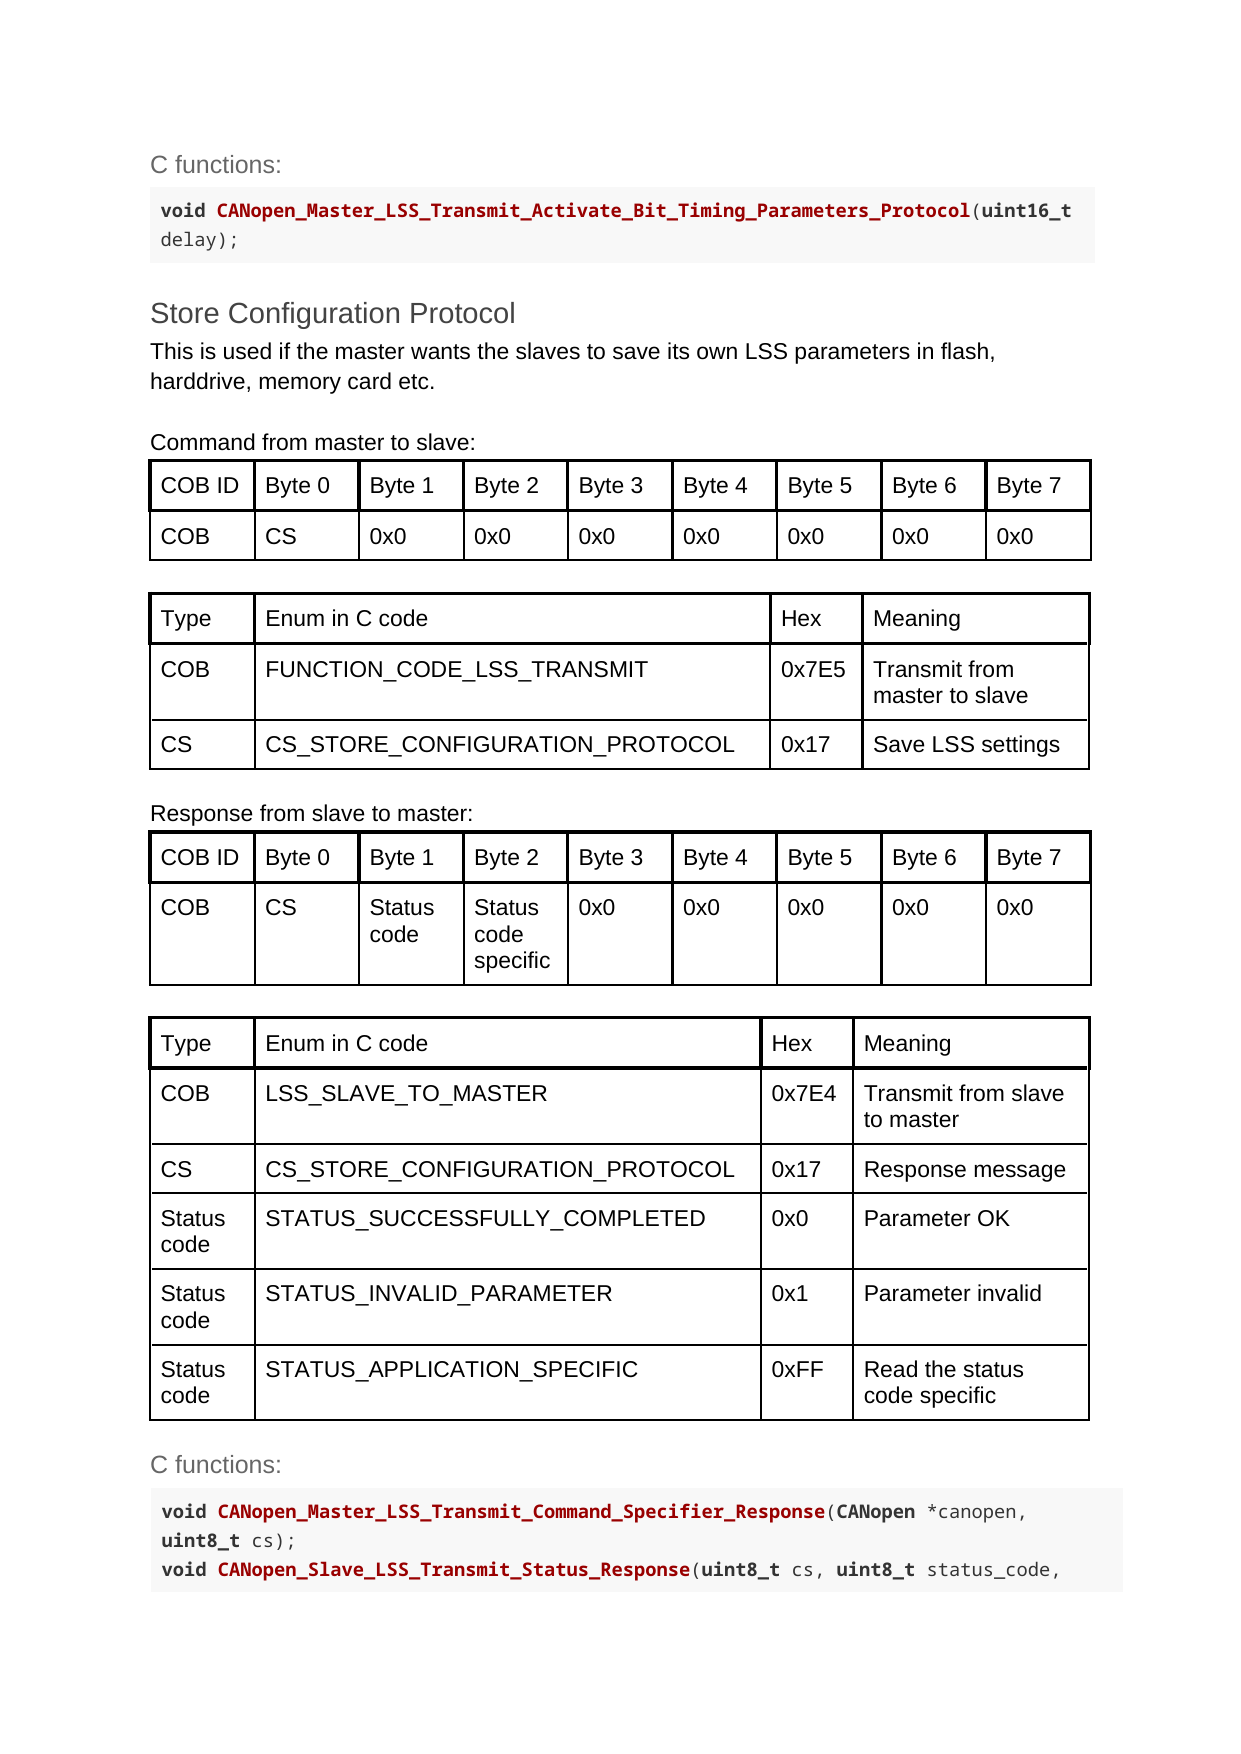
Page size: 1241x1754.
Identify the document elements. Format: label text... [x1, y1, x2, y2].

table_cell CS [256, 884, 358, 984]
table_cell COB [151, 1070, 254, 1143]
table_cell 0x1 [762, 1270, 852, 1343]
table_cell 0x0 [674, 884, 776, 984]
table_cell 0x17 [762, 1145, 852, 1192]
table_cell Transmit from slave to master [854, 1066, 1088, 1143]
table_cell Status code [360, 884, 463, 984]
table_header Byte 6 [883, 834, 984, 881]
table_cell 0x0 [569, 512, 671, 559]
table_cell 0x0 [883, 884, 985, 984]
table_cell Parameter OK [854, 1192, 1088, 1268]
table_cell 0x0 [465, 512, 567, 559]
table_header Meaning [855, 1019, 1088, 1066]
table_header COB ID [152, 834, 253, 881]
text Response from slave to master: [150, 800, 1090, 827]
table_cell 0x17 [771, 721, 861, 768]
table_cell LSS_SLAVE_TO_MASTER [256, 1070, 760, 1143]
table_cell Status code [151, 1268, 254, 1343]
table_cell COB [151, 645, 254, 719]
table_cell CS_STORE_CONFIGURATION_PROTOCOL [256, 1145, 760, 1192]
table_header Byte 4 [674, 462, 775, 509]
table_cell 0x7E4 [762, 1070, 852, 1143]
table_header Byte 1 [361, 462, 462, 509]
table_cell 0x0 [762, 1194, 852, 1268]
table_cell 0x0 [778, 884, 880, 984]
table_header Meaning [864, 595, 1088, 642]
table_cell 0x0 [987, 884, 1090, 984]
table_header Byte 0 [256, 834, 357, 881]
table_header Byte 5 [778, 834, 880, 881]
table_header Type [152, 595, 253, 642]
table_header Byte 1 [361, 834, 462, 881]
subtitle C functions: [150, 150, 1090, 179]
table_header Byte 6 [883, 462, 984, 509]
table_cell 0x0 [674, 512, 776, 559]
table_header COB ID [152, 462, 253, 509]
text This is used if the master wants the slaves to save its own LSS parameters in flash, harddrive, memory card etc. [150, 338, 1090, 394]
table_header Byte 2 [465, 462, 566, 509]
table_cell Transmit from master to slave [864, 642, 1088, 719]
table_cell CS [151, 1143, 254, 1192]
table_cell Parameter invalid [854, 1268, 1088, 1343]
table_cell 0x0 [883, 512, 985, 559]
subtitle C functions: [150, 1450, 1090, 1479]
table_cell 0x0 [360, 512, 463, 559]
table_cell STATUS_APPLICATION_SPECIFIC [256, 1346, 760, 1419]
table_header void CANopen_Master_LSS_Transmit_Activate_Bit_Timing_Parameters_Protocol(uint16_t delay); [150, 187, 1095, 263]
table_header void CANopen_Master_LSS_Transmit_Command_Specifier_Response(CANopen *canopen, uint8_t cs); void CANopen_Slave_LSS_Transmit_Status_Response(uint8_t cs, uint8_t status_code, [151, 1488, 1123, 1592]
table_cell 0x0 [778, 512, 880, 559]
table_cell 0x0 [987, 512, 1090, 559]
table_header Byte 7 [988, 462, 1089, 509]
table_cell Save LSS settings [864, 719, 1088, 768]
table_cell Response message [854, 1143, 1088, 1192]
table_cell COB [151, 884, 254, 984]
table_header Byte 3 [569, 834, 671, 881]
table_header Byte 0 [256, 462, 357, 509]
table_cell 0x0 [569, 884, 671, 984]
table_cell STATUS_INVALID_PARAMETER [256, 1270, 760, 1343]
subtitle Store Configuration Protocol [150, 296, 1090, 329]
table_cell Status code [151, 1344, 254, 1419]
table_cell STATUS_SUCCESSFULLY_COMPLETED [256, 1194, 760, 1268]
table_cell CS [256, 512, 358, 559]
table_cell 0xFF [762, 1346, 852, 1419]
table_header Type [152, 1019, 253, 1066]
table_header Enum in C code [256, 1019, 759, 1066]
text Command from master to slave: [150, 428, 1090, 455]
table_header Byte 2 [465, 834, 566, 881]
table_cell Status code [151, 1192, 254, 1268]
table_header Hex [772, 595, 861, 642]
table_cell COB [151, 512, 254, 559]
table_cell Status code specific [465, 884, 567, 984]
table_cell CS [151, 719, 254, 768]
table_header Enum in C code [256, 595, 769, 642]
table_header Byte 4 [674, 834, 775, 881]
table_cell Read the status code specific [854, 1344, 1088, 1419]
table_header Hex [763, 1019, 852, 1066]
table_cell 0x7E5 [771, 645, 861, 719]
table_cell FUNCTION_CODE_LSS_TRANSMIT [256, 645, 769, 719]
table_header Byte 3 [569, 462, 671, 509]
table_header Byte 5 [778, 462, 880, 509]
table_cell CS_STORE_CONFIGURATION_PROTOCOL [256, 721, 769, 768]
table_header Byte 7 [988, 834, 1089, 881]
